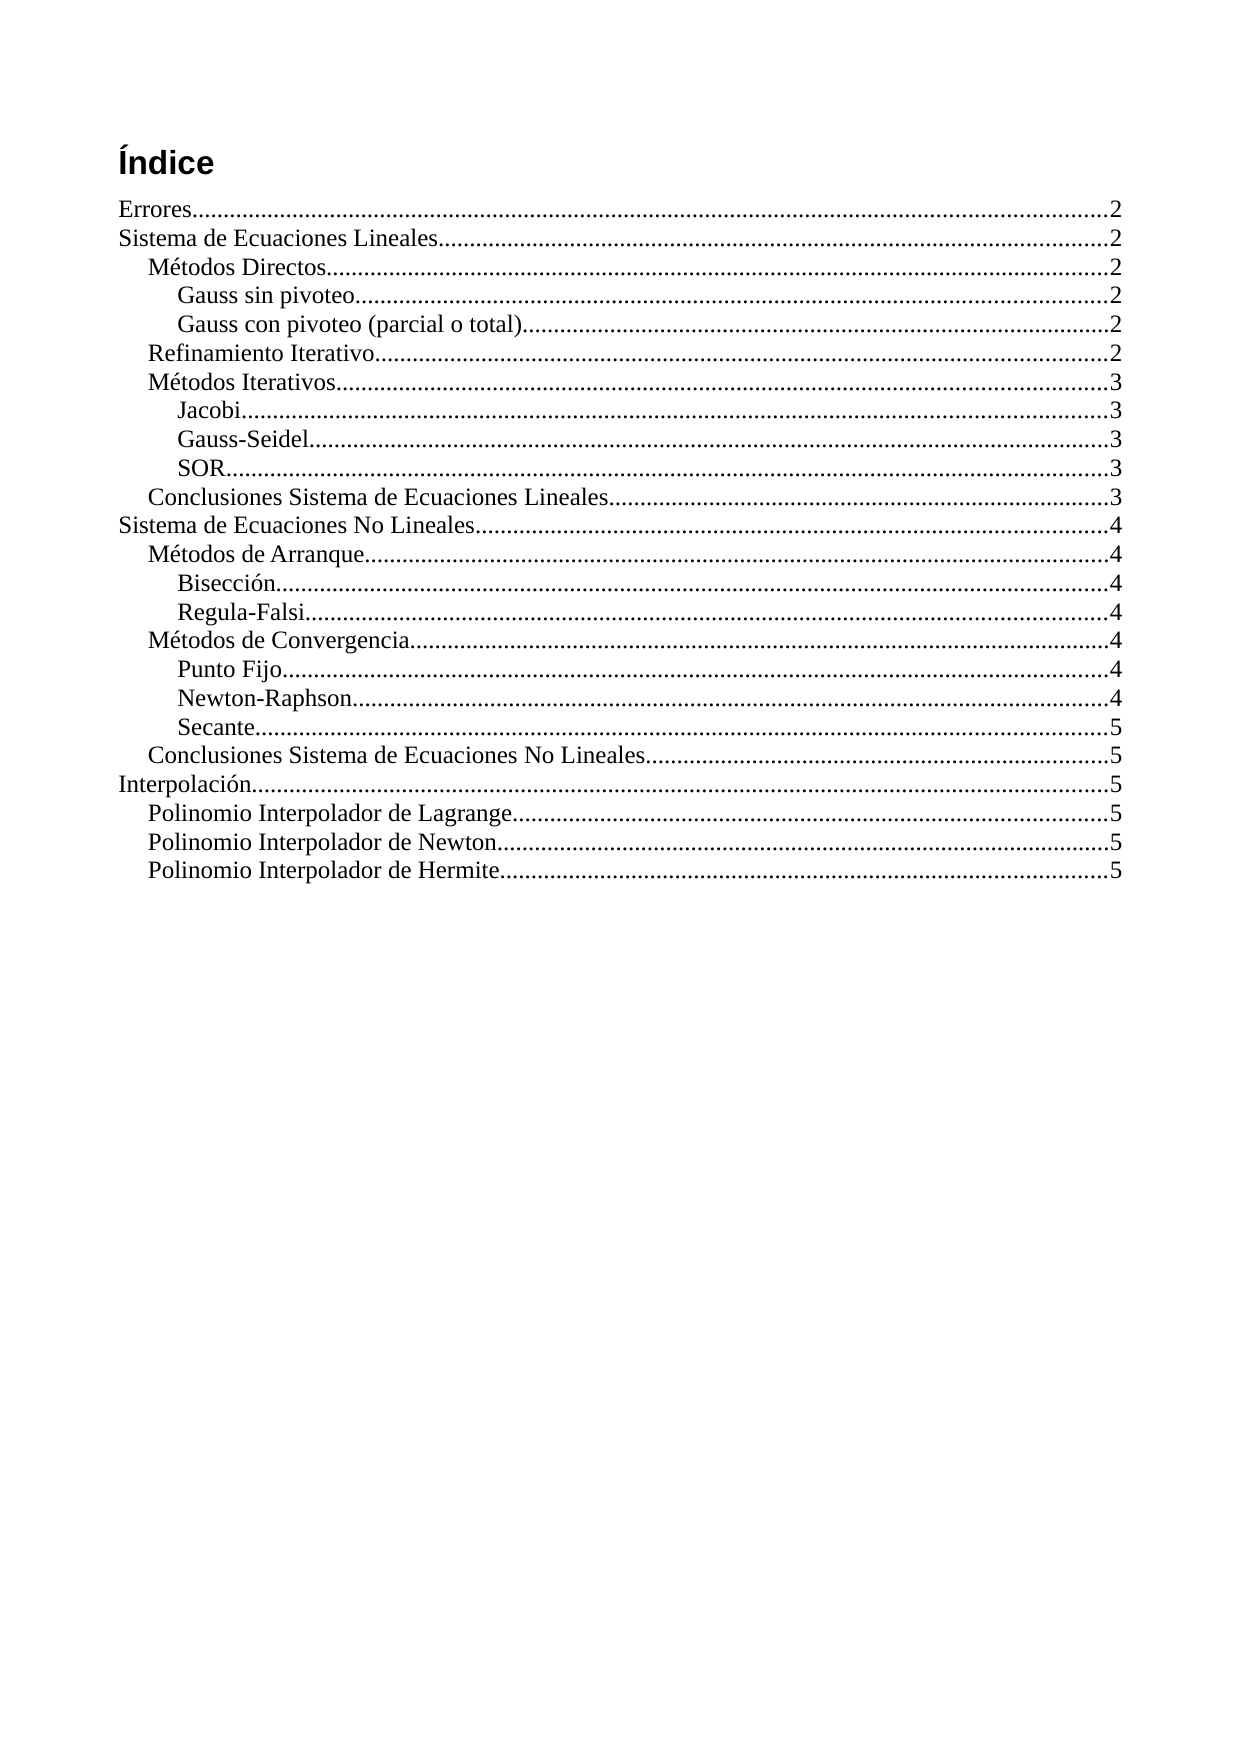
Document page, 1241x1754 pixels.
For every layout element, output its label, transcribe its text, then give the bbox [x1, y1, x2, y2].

text Punto Fijo 4 [177, 654, 1122, 683]
text Regula-Falsi 4 [177, 597, 1122, 625]
subtitle Índice [118, 143, 1122, 182]
text Sistema de Ecuaciones Lineales 2 [118, 223, 1122, 252]
text Polinomio Interpolador de Lagrange 5 [148, 798, 1122, 827]
text Gauss con pivoteo (parcial o total) 2 [177, 309, 1122, 338]
text Métodos Directos 2 [148, 252, 1122, 280]
text Errores 2 [118, 194, 1122, 223]
text SOR 3 [177, 453, 1122, 482]
text Métodos de Arranque 4 [148, 539, 1122, 568]
text Interpolación 5 [118, 769, 1122, 798]
text Sistema de Ecuaciones No Lineales 4 [118, 510, 1122, 539]
text Polinomio Interpolador de Newton 5 [148, 827, 1122, 855]
text Jacobi 3 [177, 395, 1122, 424]
text Newton-Raphson 4 [177, 683, 1122, 712]
text Gauss-Seidel 3 [177, 424, 1122, 453]
text Métodos Iterativos 3 [148, 367, 1122, 395]
text Bisección 4 [177, 568, 1122, 597]
text Polinomio Interpolador de Hermite 5 [148, 855, 1122, 884]
text Gauss sin pivoteo 2 [177, 280, 1122, 309]
text Métodos de Convergencia 4 [148, 625, 1122, 654]
text Refinamiento Iterativo 2 [148, 338, 1122, 367]
text Secante 5 [177, 712, 1122, 740]
text Conclusiones Sistema de Ecuaciones No Lineales 5 [148, 740, 1122, 769]
text Conclusiones Sistema de Ecuaciones Lineales 3 [148, 482, 1122, 510]
